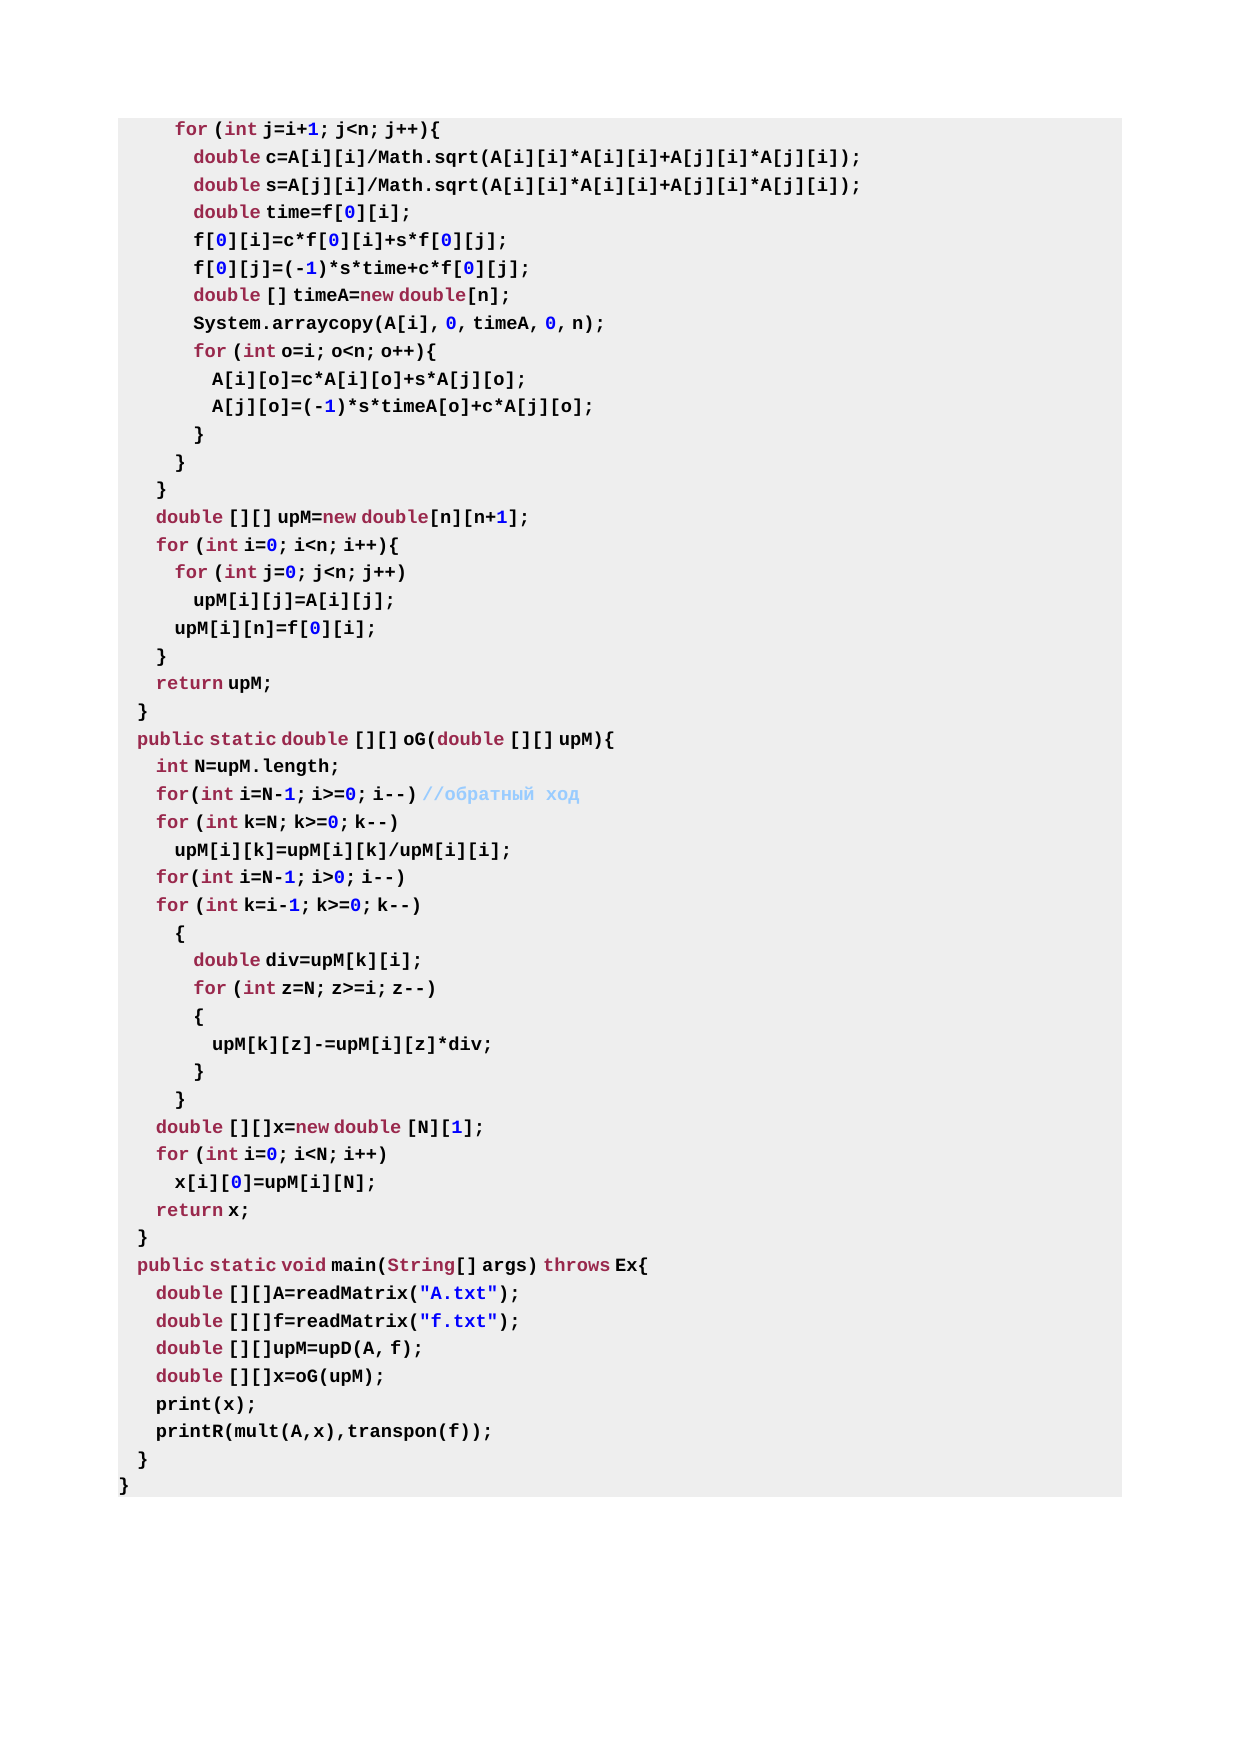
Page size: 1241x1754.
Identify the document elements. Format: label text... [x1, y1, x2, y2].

text for (int k=N; k>=0; k--) [118, 811, 1122, 834]
text for (int z=N; z>=i; z--) [118, 977, 1122, 1000]
text } [118, 451, 1122, 474]
text for (int k=i-1; k>=0; k--) [118, 894, 1122, 917]
text double [][]x=new double [N][1]; [118, 1116, 1122, 1139]
text double div=upM[k][i]; [118, 949, 1122, 972]
text System.arraycopy(A[i], 0, timeA, 0, n); [118, 312, 1122, 335]
text } [118, 1448, 1122, 1471]
text return x; [118, 1199, 1122, 1222]
text double [][] upM=new double[n][n+1]; [118, 506, 1122, 529]
text double c=A[i][i]/Math.sqrt(A[i][i]*A[i][i]+A[j][i]*A[j][i]); [118, 146, 1122, 169]
text f[0][j]=(-1)*s*time+c*f[0][j]; [118, 257, 1122, 280]
text public static double [][] oG(double [][] upM){ [118, 728, 1122, 751]
text } [118, 644, 1122, 668]
text } [118, 1476, 1122, 1497]
text } [118, 423, 1122, 446]
text double [][]f=readMatrix("f.txt"); [118, 1309, 1122, 1333]
text double [][]x=oG(upM); [118, 1365, 1122, 1388]
text } [118, 478, 1122, 501]
text { [118, 922, 1122, 945]
text } [118, 1060, 1122, 1083]
text upM[i][n]=f[0][i]; [118, 617, 1122, 640]
text double [][]A=readMatrix("A.txt"); [118, 1282, 1122, 1305]
text for(int i=N-1; i>=0; i--) //обратный ход [118, 783, 1122, 806]
text for(int i=N-1; i>0; i--) [118, 866, 1122, 889]
text return upM; [118, 672, 1122, 695]
text } [118, 1088, 1122, 1111]
text { [118, 1005, 1122, 1028]
text } [118, 700, 1122, 723]
text A[j][o]=(-1)*s*timeA[o]+c*A[j][o]; [118, 395, 1122, 418]
text for (int i=0; i<n; i++){ [118, 534, 1122, 557]
text for (int j=0; j<n; j++) [118, 561, 1122, 584]
text for (int o=i; o<n; o++){ [118, 340, 1122, 363]
text upM[i][j]=A[i][j]; [118, 589, 1122, 612]
text for (int i=0; i<N; i++) [118, 1143, 1122, 1166]
text printR(mult(A,x),transpon(f)); [118, 1420, 1122, 1443]
text f[0][i]=c*f[0][i]+s*f[0][j]; [118, 229, 1122, 252]
text double [] timeA=new double[n]; [118, 284, 1122, 307]
text double time=f[0][i]; [118, 201, 1122, 224]
text upM[k][z]-=upM[i][z]*div; [118, 1032, 1122, 1056]
text print(x); [118, 1393, 1122, 1416]
text } [118, 1226, 1122, 1249]
text public static void main(String[] args) throws Ex{ [118, 1254, 1122, 1277]
text int N=upM.length; [118, 755, 1122, 778]
text upM[i][k]=upM[i][k]/upM[i][i]; [118, 838, 1122, 862]
text A[i][o]=c*A[i][o]+s*A[j][o]; [118, 367, 1122, 391]
text double s=A[j][i]/Math.sqrt(A[i][i]*A[i][i]+A[j][i]*A[j][i]); [118, 173, 1122, 197]
text x[i][0]=upM[i][N]; [118, 1171, 1122, 1194]
text double [][]upM=upD(A, f); [118, 1337, 1122, 1360]
text for (int j=i+1; j<n; j++){ [118, 118, 1122, 141]
